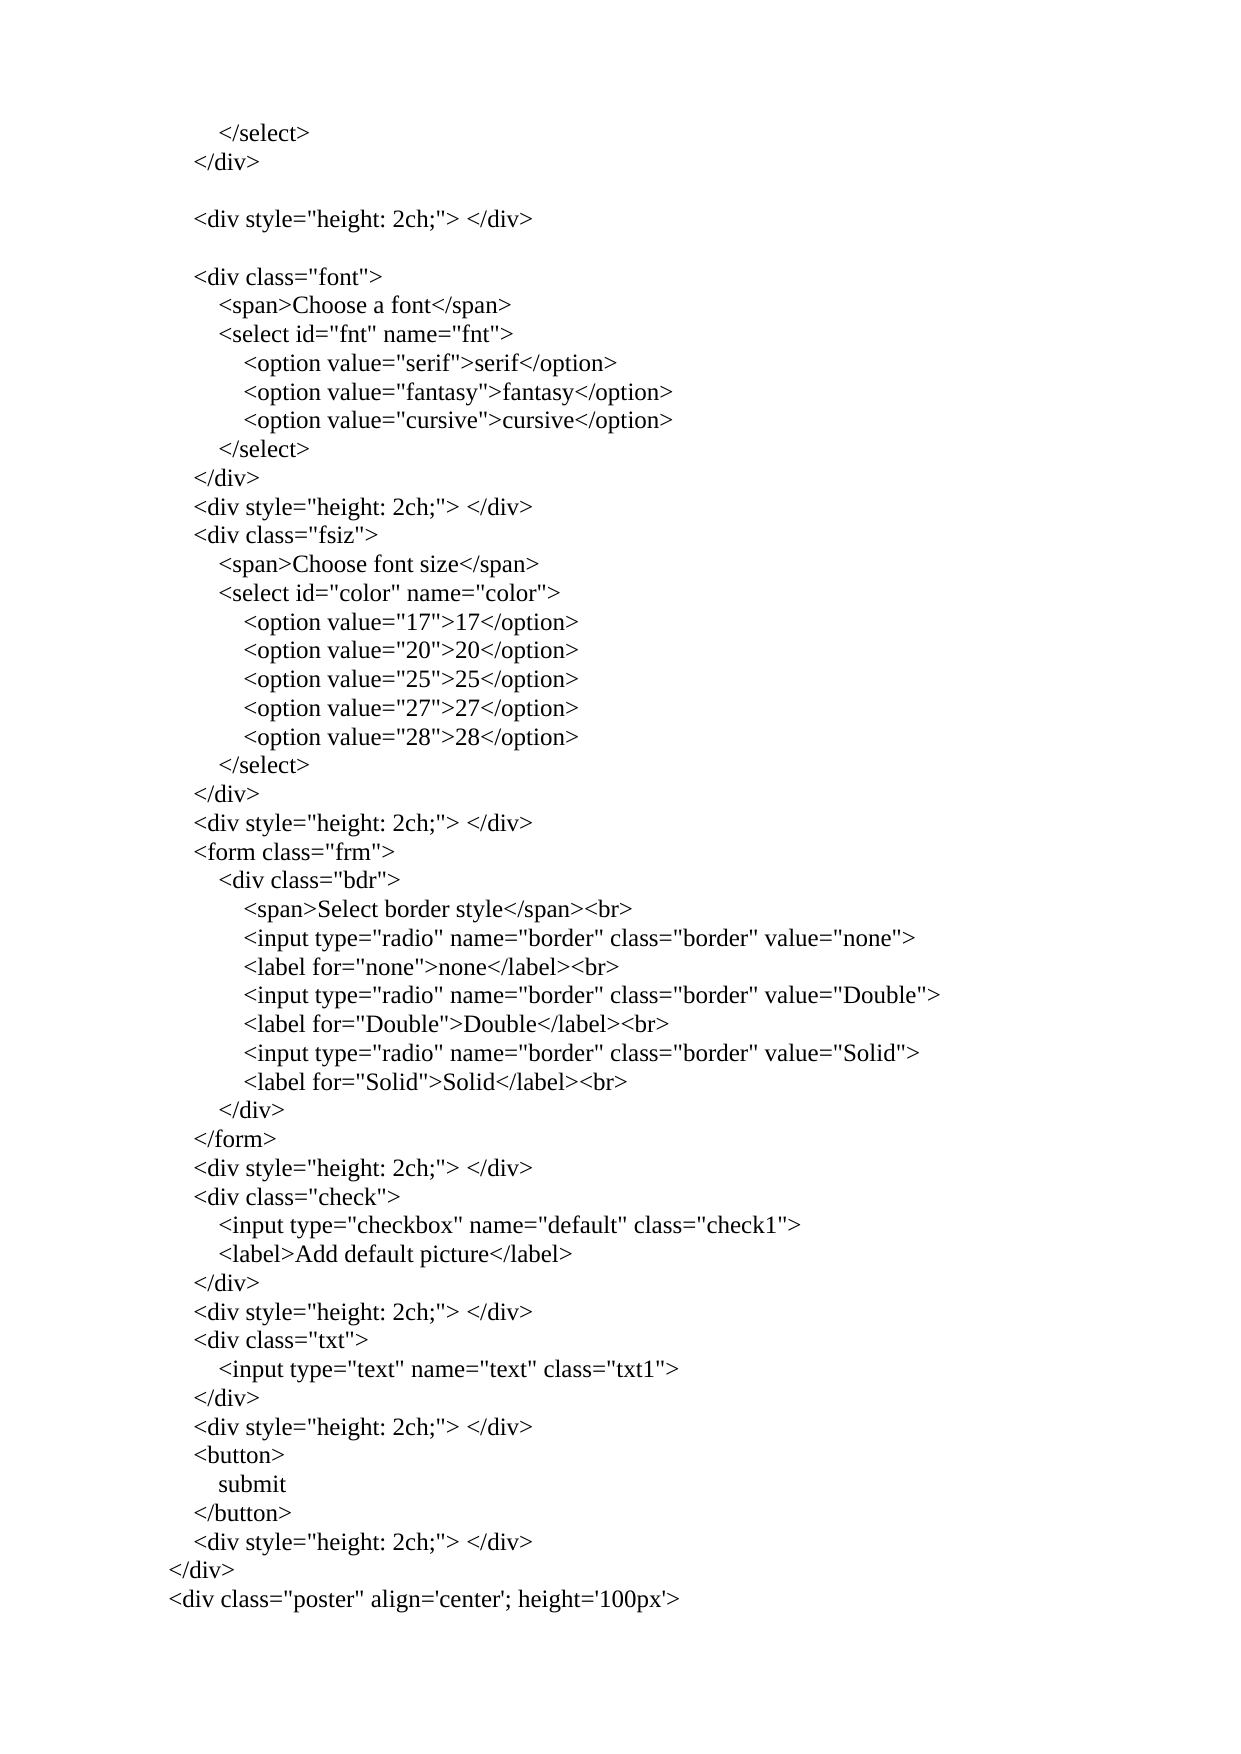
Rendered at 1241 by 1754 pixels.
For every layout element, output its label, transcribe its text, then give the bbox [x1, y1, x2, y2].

text <option value="serif">serif</option> [118, 348, 1122, 377]
text </button> [118, 1498, 1122, 1527]
text <input type="checkbox" name="default" class="check1"> [118, 1211, 1122, 1239]
text <button> [118, 1441, 1122, 1469]
text <select id="fnt" name="fnt"> [118, 319, 1122, 348]
text </div> [118, 1096, 1122, 1124]
text <div style="height: 2ch;"> </div> [118, 204, 1122, 233]
text <div style="height: 2ch;"> </div> [118, 1153, 1122, 1182]
text <select id="color" name="color"> [118, 578, 1122, 607]
text </div> [118, 147, 1122, 176]
text <label for="Double">Double</label><br> [118, 1009, 1122, 1038]
text </select> [118, 434, 1122, 463]
text </div> [118, 1556, 1122, 1584]
text <div style="height: 2ch;"> </div> [118, 1412, 1122, 1441]
text </div> [118, 779, 1122, 808]
text <div class="fsiz"> [118, 521, 1122, 549]
text <option value="25">25</option> [118, 664, 1122, 693]
text <label for="none">none</label><br> [118, 952, 1122, 981]
text <form class="frm"> [118, 837, 1122, 866]
text <input type="radio" name="border" class="border" value="none"> [118, 923, 1122, 952]
text <label>Add default picture</label> [118, 1239, 1122, 1268]
text <option value="cursive">cursive</option> [118, 406, 1122, 434]
text <option value="17">17</option> [118, 607, 1122, 636]
text submit [118, 1469, 1122, 1498]
text <input type="radio" name="border" class="border" value="Double"> [118, 981, 1122, 1009]
text <div style="height: 2ch;"> </div> [118, 492, 1122, 521]
text </div> [118, 1268, 1122, 1297]
text <div style="height: 2ch;"> </div> [118, 1527, 1122, 1556]
text <option value="fantasy">fantasy</option> [118, 377, 1122, 406]
text <div class="poster" align='center'; height='100px'> [118, 1584, 1122, 1613]
text <label for="Solid">Solid</label><br> [118, 1067, 1122, 1096]
text <option value="20">20</option> [118, 636, 1122, 664]
text <div style="height: 2ch;"> </div> [118, 808, 1122, 837]
text </form> [118, 1124, 1122, 1153]
text </div> [118, 463, 1122, 492]
text <input type="radio" name="border" class="border" value="Solid"> [118, 1038, 1122, 1067]
text <option value="28">28</option> [118, 722, 1122, 751]
text <div style="height: 2ch;"> </div> [118, 1297, 1122, 1326]
text <div class="font"> [118, 262, 1122, 291]
text <span>Choose font size</span> [118, 549, 1122, 578]
text <span>Select border style</span><br> [118, 894, 1122, 923]
text <div class="check"> [118, 1182, 1122, 1211]
text <span>Choose a font</span> [118, 291, 1122, 319]
text </select> [118, 751, 1122, 779]
text </div> [118, 1383, 1122, 1412]
text <option value="27">27</option> [118, 693, 1122, 722]
text <div class="bdr"> [118, 866, 1122, 894]
text <input type="text" name="text" class="txt1"> [118, 1354, 1122, 1383]
text </select> [118, 118, 1122, 147]
text <div class="txt"> [118, 1326, 1122, 1354]
